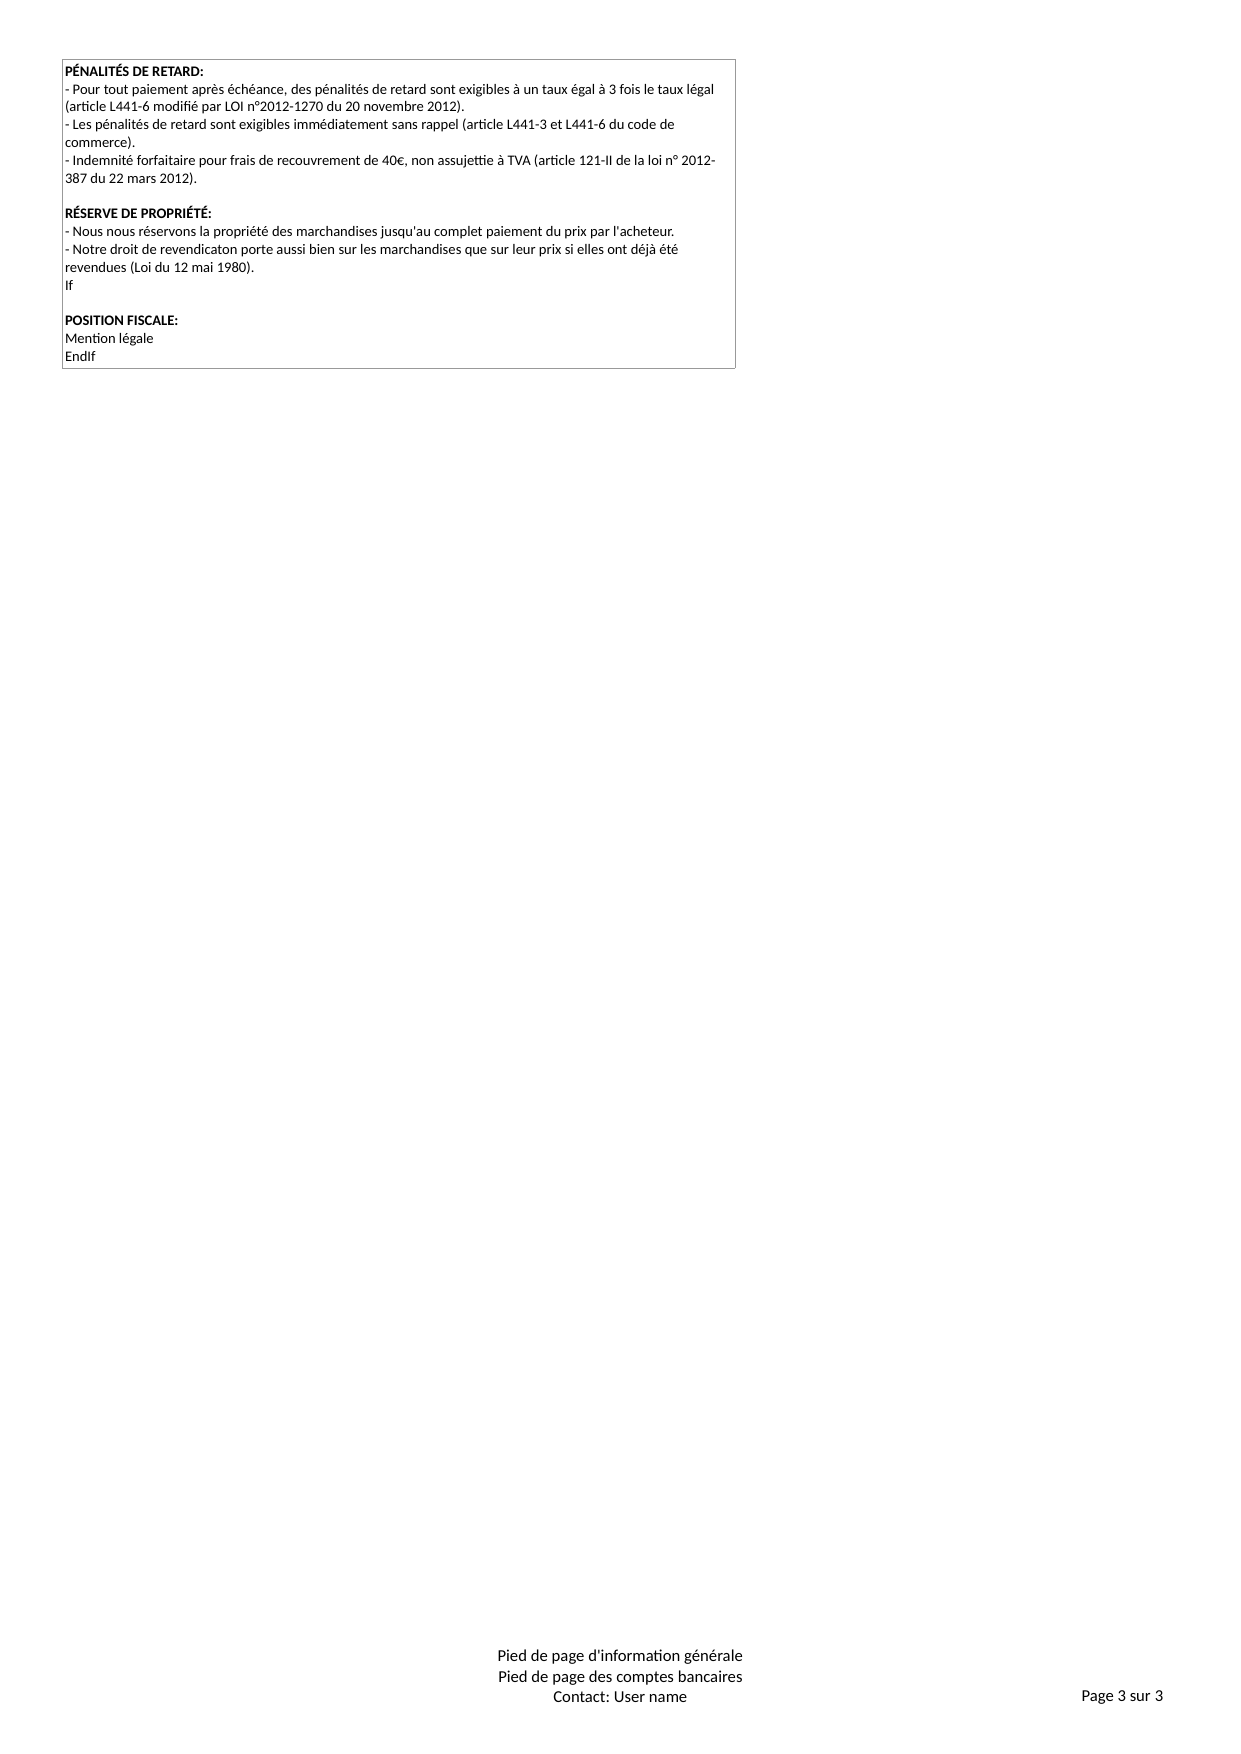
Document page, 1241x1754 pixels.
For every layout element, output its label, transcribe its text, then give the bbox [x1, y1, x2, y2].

text RÉSERVE DE PROPRIÉTÉ: - Nous nous réservons la propriété des marchandises jusqu'au complet paiement du prix par l'acheteur. - Notre droit de revendicaton porte aussi bien sur les marchandises que sur leur prix si elles ont déjà été revendues (Loi du 12 mai 1980). [63, 202, 735, 273]
text POSITION FISCALE: Mention légale [63, 308, 735, 344]
text EndIf [63, 344, 735, 368]
text PÉNALITÉS DE RETARD: - Pour tout paiement après échéance, des pénalités de retard sont exigibles à un taux égal à 3 fois le taux légal (article L441-6 modifié par LOI n°2012-1270 du 20 novembre 2012). - Les pénalités de retard sont exigibles immédiatement sans rappel (article L441-3 et L441-6 du code de commerce). - Indemnité forfaitaire pour frais de recouvrement de 40€, non assujettie à TVA (article 121-II de la loi n° 2012-387 du 22 mars 2012). [63, 60, 735, 187]
text If [63, 273, 735, 294]
